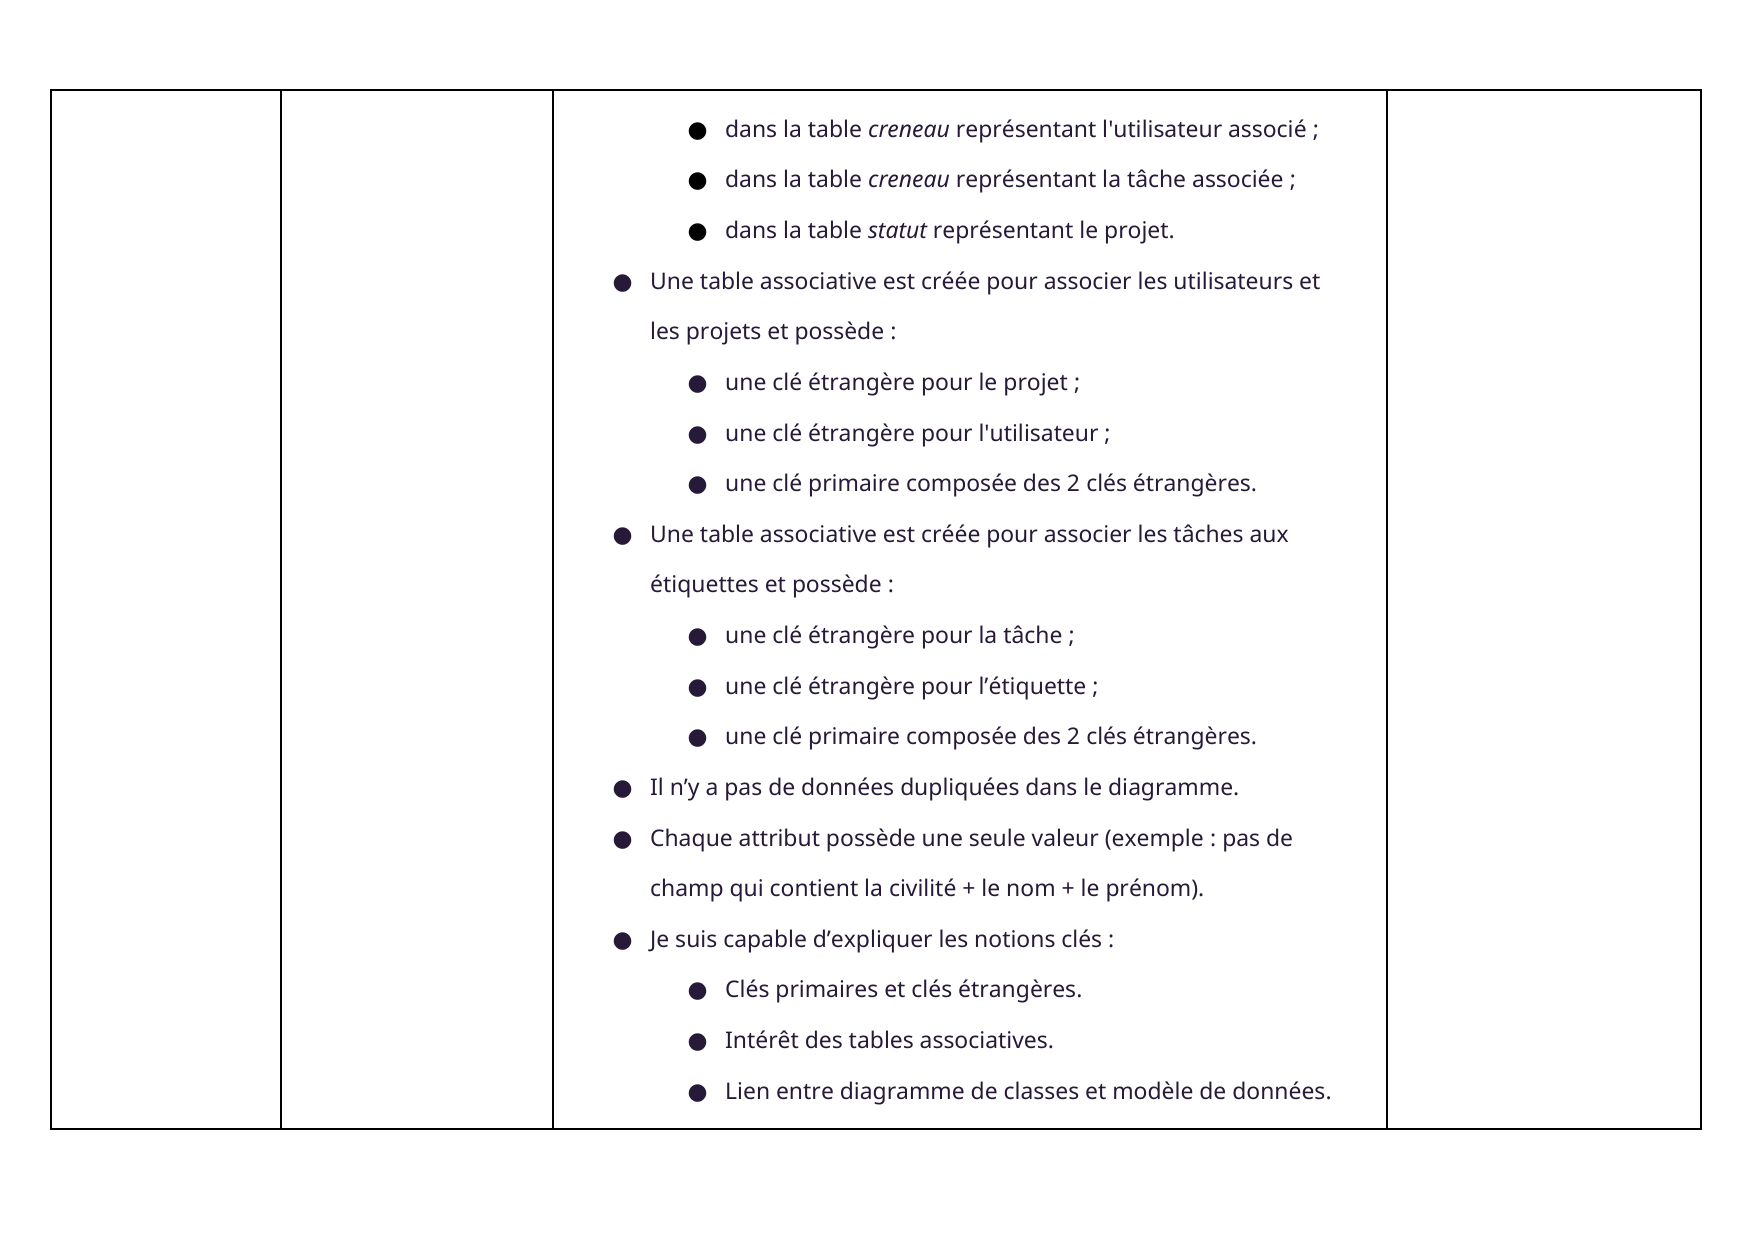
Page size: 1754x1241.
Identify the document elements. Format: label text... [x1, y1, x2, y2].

table_cell Chaque classe du diagramme de classes est matérialisée par une table. Chaque table possède une clé primaire. Chaque clé primaire s’appuie sur une colonne dont les valeurs sont uniques et ne changent pas. Une clé étrangère est présente : dans la table tache représentant l’utilisateur associé ; dans la table tache représentant le statut associé ; dans la table creneau représentant l'utilisateur associé ; dans la table creneau représentant la tâche associée ; dans la table statut représentant le projet. Une table associative est créée pour associer les utilisateurs et les projets et possède : une clé étrangère pour le projet ; une clé étrangère pour l'utilisateur ; une clé primaire composée des 2 clés étrangères. Une table associative est créée pour associer les tâches aux étiquettes et possède : une clé étrangère pour la tâche ; une clé étrangère pour l’étiquette ; une clé primaire composée des 2 clés étrangères. Il n’y a pas de données dupliquées dans le diagramme. Chaque attribut possède une seule valeur (exemple : pas de champ qui contient la civilité + le nom + le prénom). Je suis capable d’expliquer les notions clés : Clés primaires et clés étrangères. Intérêt des tables associatives. Lien entre diagramme de classes et modèle de données. [554, 91, 1386, 1128]
table_cell [1388, 91, 1700, 1128]
table_cell [52, 91, 280, 1128]
table_cell [282, 91, 552, 1128]
